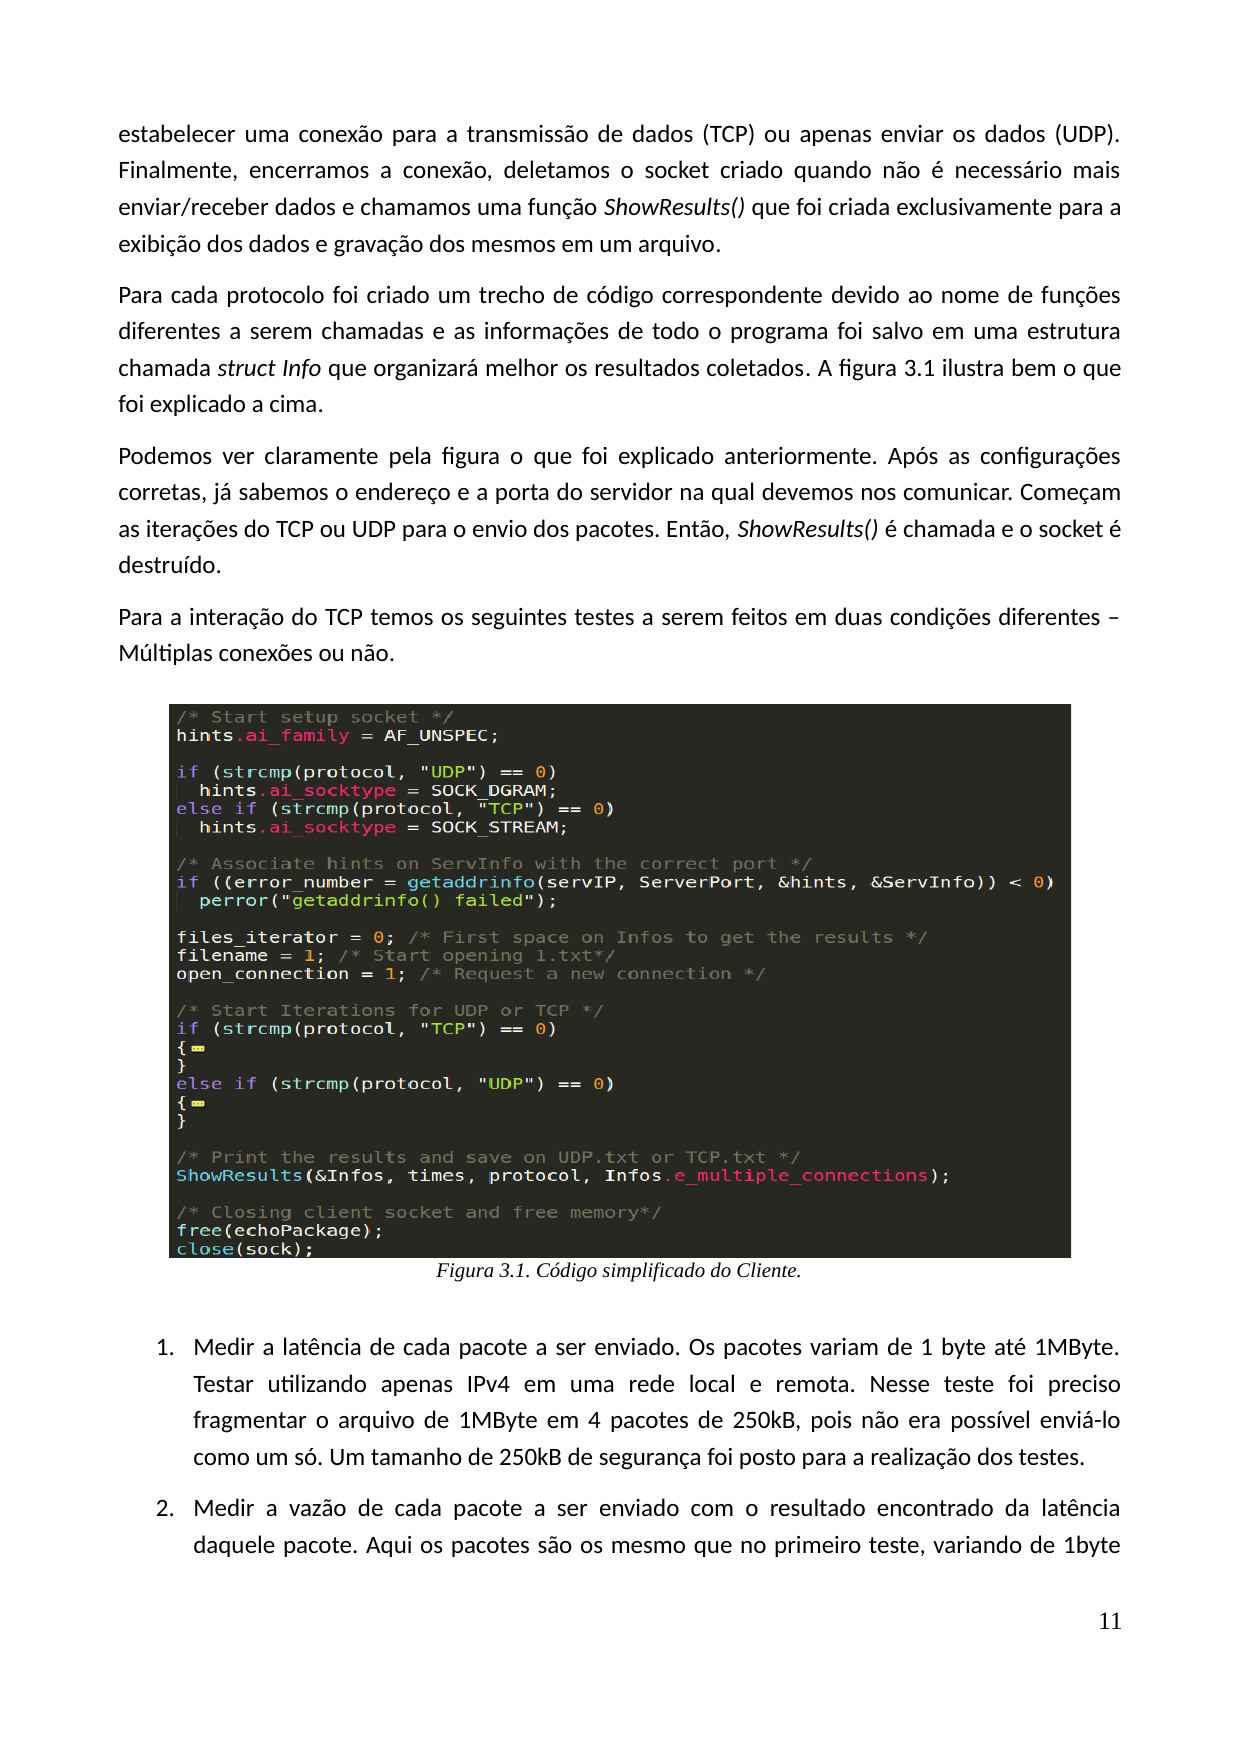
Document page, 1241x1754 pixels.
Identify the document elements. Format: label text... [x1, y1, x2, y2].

text estabelecer uma conexão para a transmissão de dados (TCP) ou apenas enviar os dados (UDP). Finalmente, encerramos a conexão, deletamos o socket criado quando não é necessário mais enviar/receber dados e chamamos uma função ShowResults() que foi criada exclusivamente para a exibição dos dados e gravação dos mesmos em um arquivo. [118, 118, 1122, 258]
text Podemos ver claramente pela figura o que foi explicado anteriormente. Após as configurações corretas, já sabemos o endereço e a porta do servidor na qual devemos nos comunicar. Começam as iterações do TCP ou UDP para o envio dos pacotes. Então, ShowResults() é chamada e o socket é destruído. [118, 440, 1122, 580]
text Para cada protocolo foi criado um trecho de código correspondente devido ao nome de funções diferentes a serem chamadas e as informações de todo o programa foi salvo em uma estrutura chamada struct Info que organizará melhor os resultados coletados. A figura 3.1 ilustra bem o que foi explicado a cima. [118, 279, 1122, 419]
picture [169, 704, 1072, 1258]
list Medir a vazão de cada pacote a ser enviado com o resultado encontrado da latência daquele pacote. Aqui os pacotes são os mesmo que no primeiro teste, variando de 1byte [156, 1492, 1122, 1559]
text Figura 3.1. Código simplificado do Cliente. [169, 1258, 1071, 1282]
text Para a interação do TCP temos os seguintes testes a serem feitos em duas condições diferentes – Múltiplas conexões ou não. [118, 601, 1122, 668]
list Medir a latência de cada pacote a ser enviado. Os pacotes variam de 1 byte até 1MByte. Testar utilizando apenas IPv4 em uma rede local e remota. Nesse teste foi preciso fragmentar o arquivo de 1MByte em 4 pacotes de 250kB, pois não era possível enviá-lo como um só. Um tamanho de 250kB de segurança foi posto para a realização dos testes. [156, 1332, 1122, 1472]
